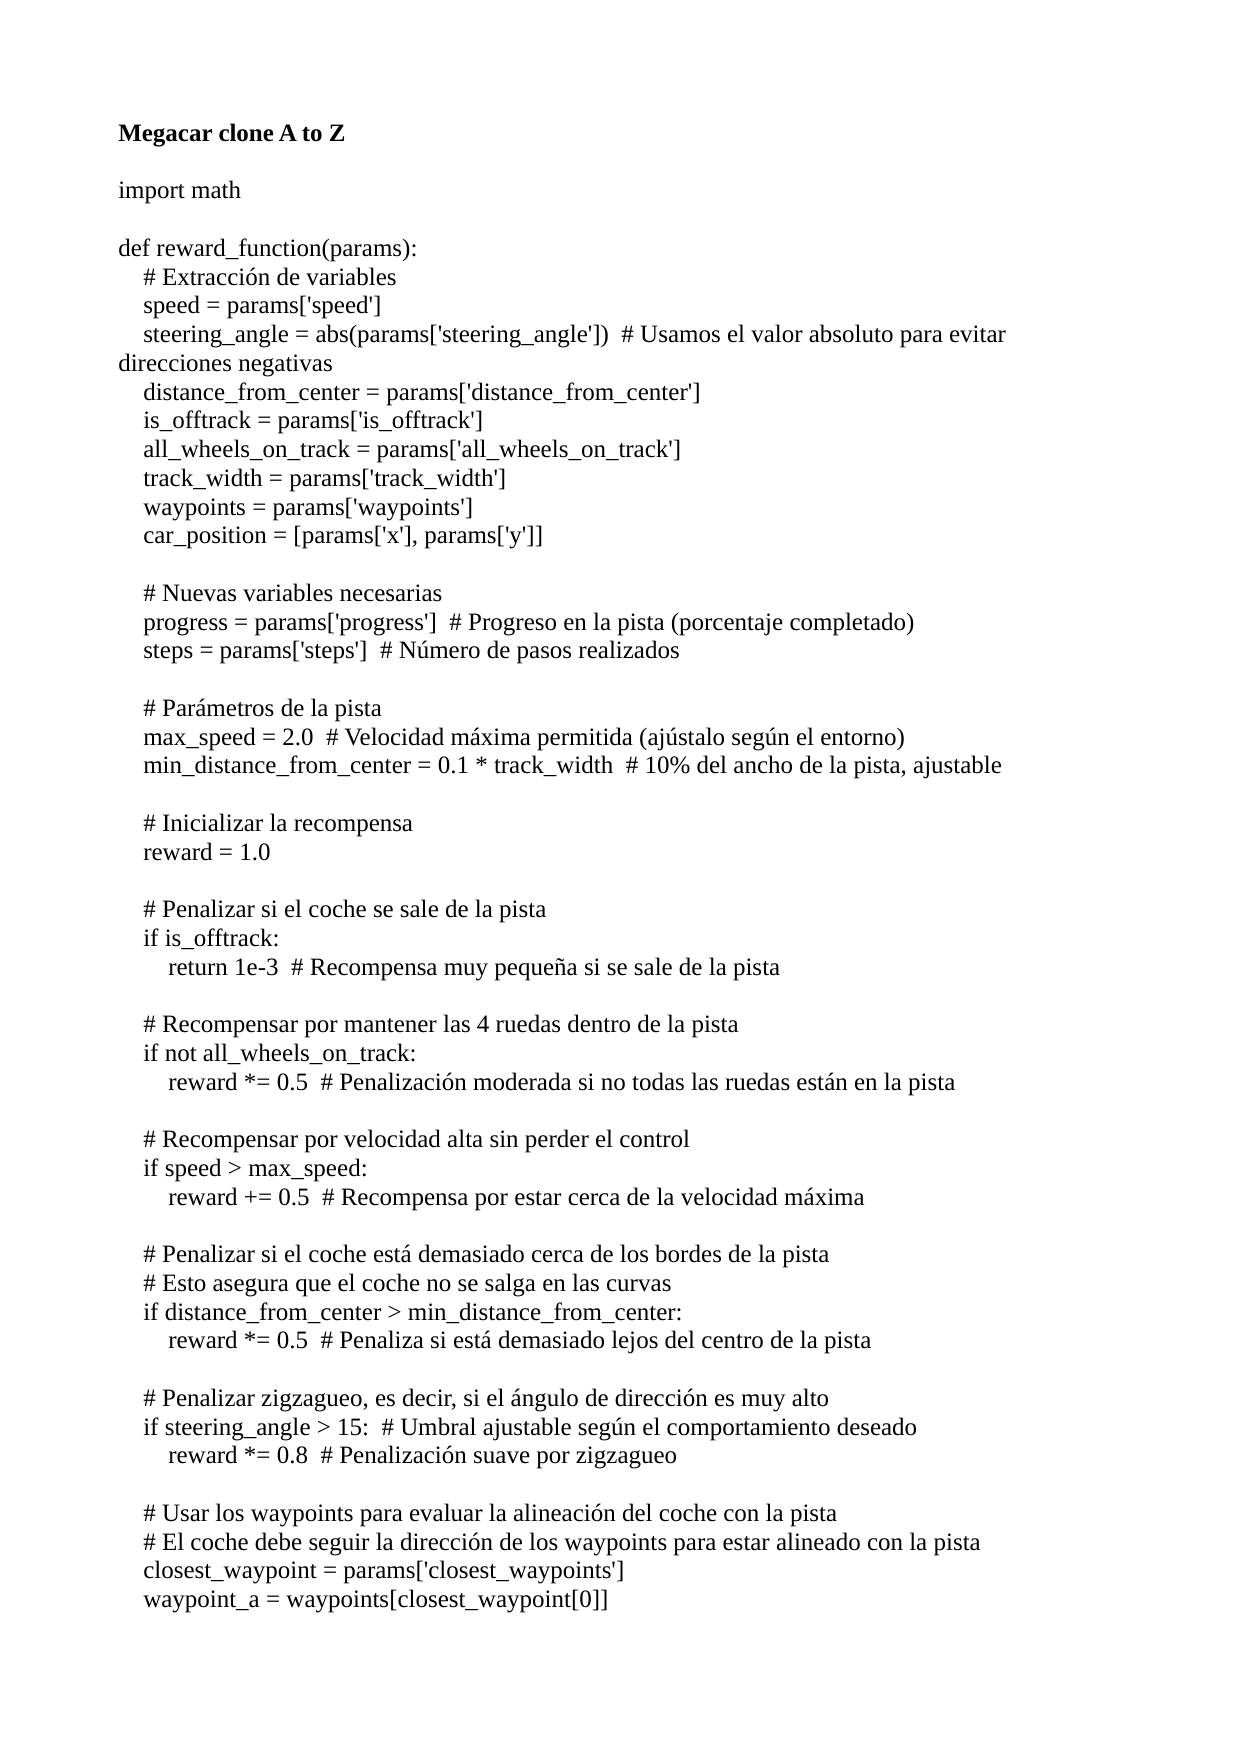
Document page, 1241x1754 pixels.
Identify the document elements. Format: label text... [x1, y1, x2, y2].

text reward *= 0.5 # Penaliza si está demasiado lejos del centro de la pista [118, 1326, 1122, 1354]
text steering_angle = abs(params['steering_angle']) # Usamos el valor absoluto para evitar direcciones negativas [118, 319, 1122, 377]
text # Esto asegura que el coche no se salga en las curvas [118, 1268, 1122, 1297]
text track_width = params['track_width'] [118, 463, 1122, 492]
text # Inicializar la recompensa [118, 808, 1122, 837]
text closest_waypoint = params['closest_waypoints'] [118, 1556, 1122, 1584]
text reward *= 0.5 # Penalización moderada si no todas las ruedas están en la pista [118, 1067, 1122, 1096]
text speed = params['speed'] [118, 291, 1122, 319]
text reward *= 0.8 # Penalización suave por zigzagueo [118, 1441, 1122, 1469]
text reward = 1.0 [118, 837, 1122, 866]
text # Recompensar por velocidad alta sin perder el control [118, 1124, 1122, 1153]
text max_speed = 2.0 # Velocidad máxima permitida (ajústalo según el entorno) [118, 722, 1122, 751]
text if steering_angle > 15: # Umbral ajustable según el comportamiento deseado [118, 1412, 1122, 1441]
text reward += 0.5 # Recompensa por estar cerca de la velocidad máxima [118, 1182, 1122, 1211]
text if speed > max_speed: [118, 1153, 1122, 1182]
text waypoint_a = waypoints[closest_waypoint[0]] [118, 1584, 1122, 1613]
text return 1e-3 # Recompensa muy pequeña si se sale de la pista [118, 952, 1122, 981]
text waypoints = params['waypoints'] [118, 492, 1122, 521]
text # Penalizar si el coche se sale de la pista [118, 894, 1122, 923]
text if not all_wheels_on_track: [118, 1038, 1122, 1067]
text def reward_function(params): [118, 233, 1122, 262]
text # Usar los waypoints para evaluar la alineación del coche con la pista [118, 1498, 1122, 1527]
text # Recompensar por mantener las 4 ruedas dentro de la pista [118, 1009, 1122, 1038]
text # El coche debe seguir la dirección de los waypoints para estar alineado con la pista [118, 1527, 1122, 1556]
text # Penalizar zigzagueo, es decir, si el ángulo de dirección es muy alto [118, 1383, 1122, 1412]
text steps = params['steps'] # Número de pasos realizados [118, 636, 1122, 664]
text Megacar clone A to Z [118, 118, 1122, 147]
text all_wheels_on_track = params['all_wheels_on_track'] [118, 434, 1122, 463]
text # Extracción de variables [118, 262, 1122, 291]
text # Nuevas variables necesarias [118, 578, 1122, 607]
text car_position = [params['x'], params['y']] [118, 521, 1122, 549]
text if distance_from_center > min_distance_from_center: [118, 1297, 1122, 1326]
text progress = params['progress'] # Progreso en la pista (porcentaje completado) [118, 607, 1122, 636]
text is_offtrack = params['is_offtrack'] [118, 406, 1122, 434]
text distance_from_center = params['distance_from_center'] [118, 377, 1122, 406]
text min_distance_from_center = 0.1 * track_width # 10% del ancho de la pista, ajustable [118, 751, 1122, 779]
text if is_offtrack: [118, 923, 1122, 952]
text import math [118, 176, 1122, 204]
text # Parámetros de la pista [118, 693, 1122, 722]
text # Penalizar si el coche está demasiado cerca de los bordes de la pista [118, 1239, 1122, 1268]
